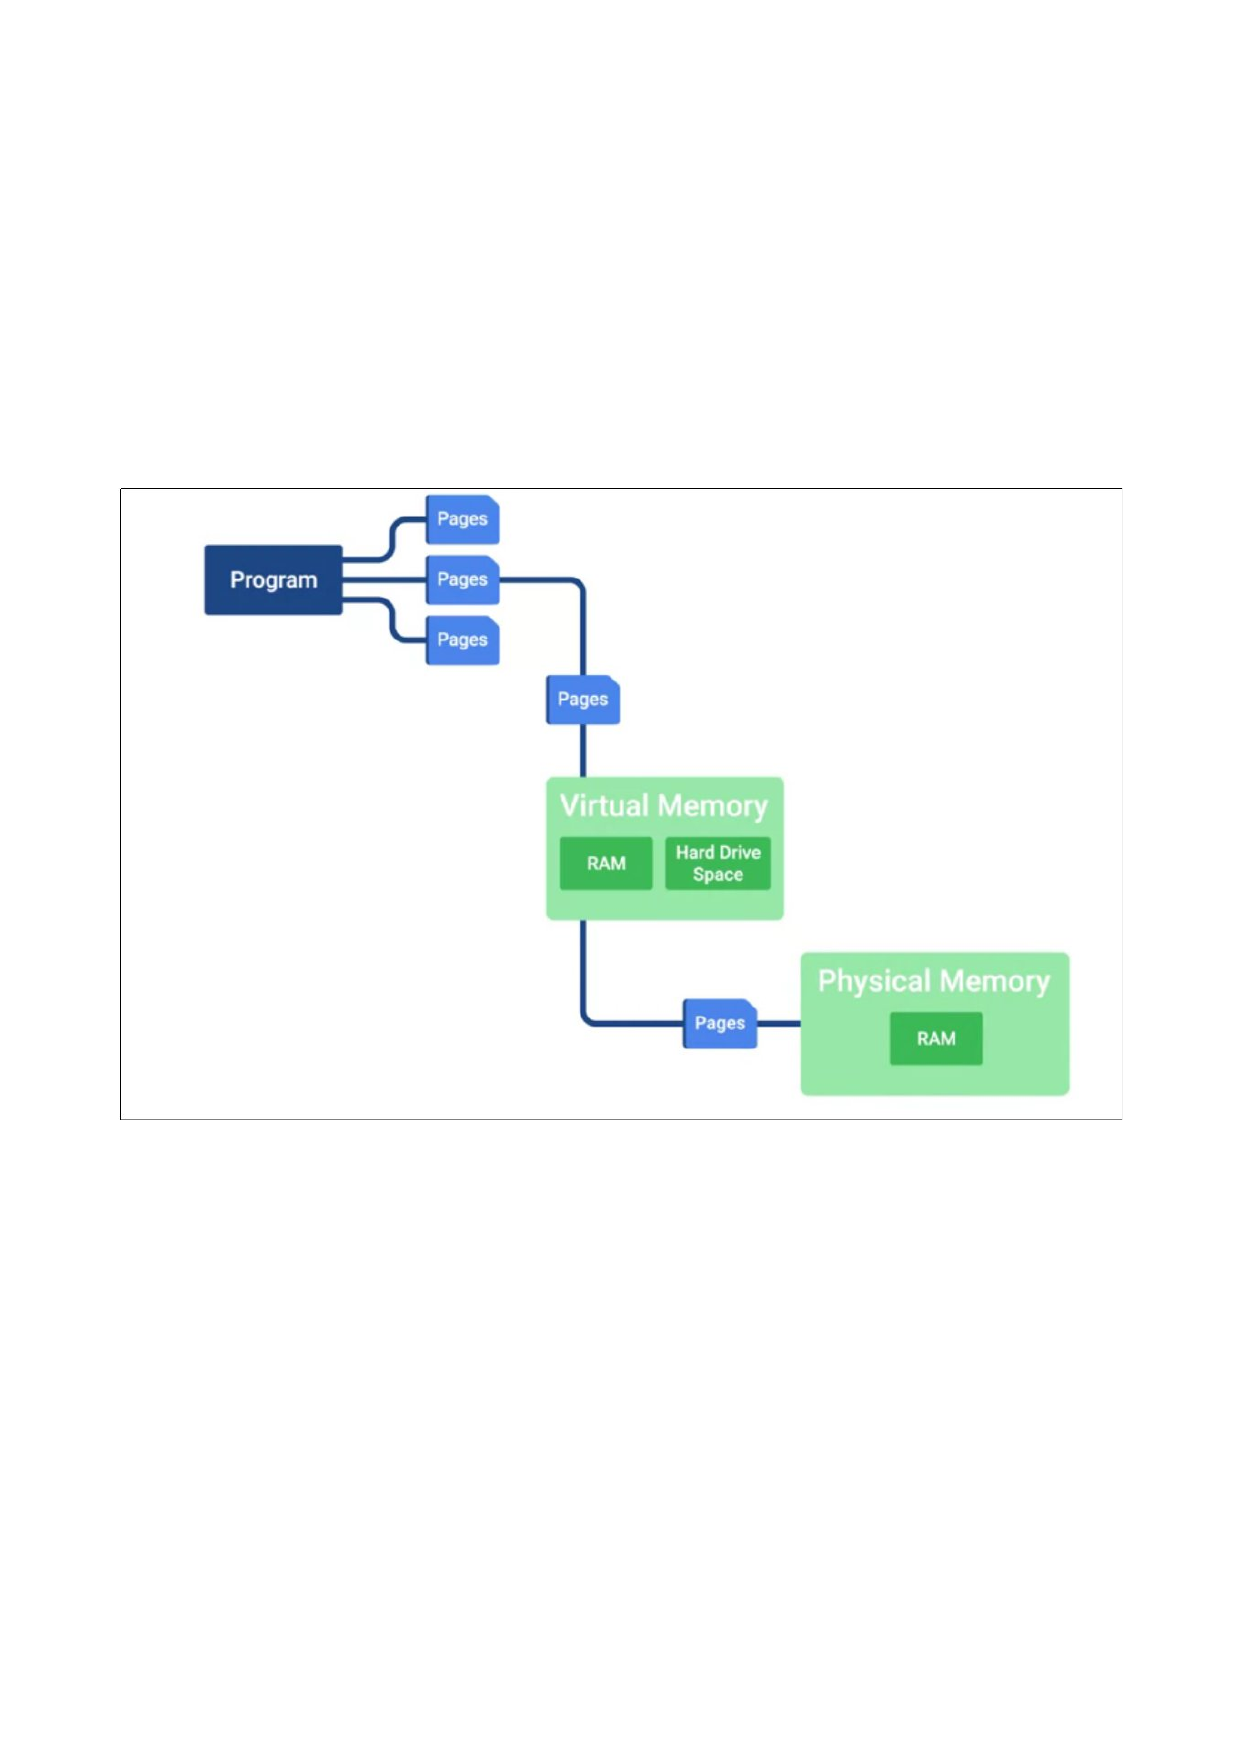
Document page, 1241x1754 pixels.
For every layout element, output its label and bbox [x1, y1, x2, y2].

picture [118, 487, 1123, 1120]
